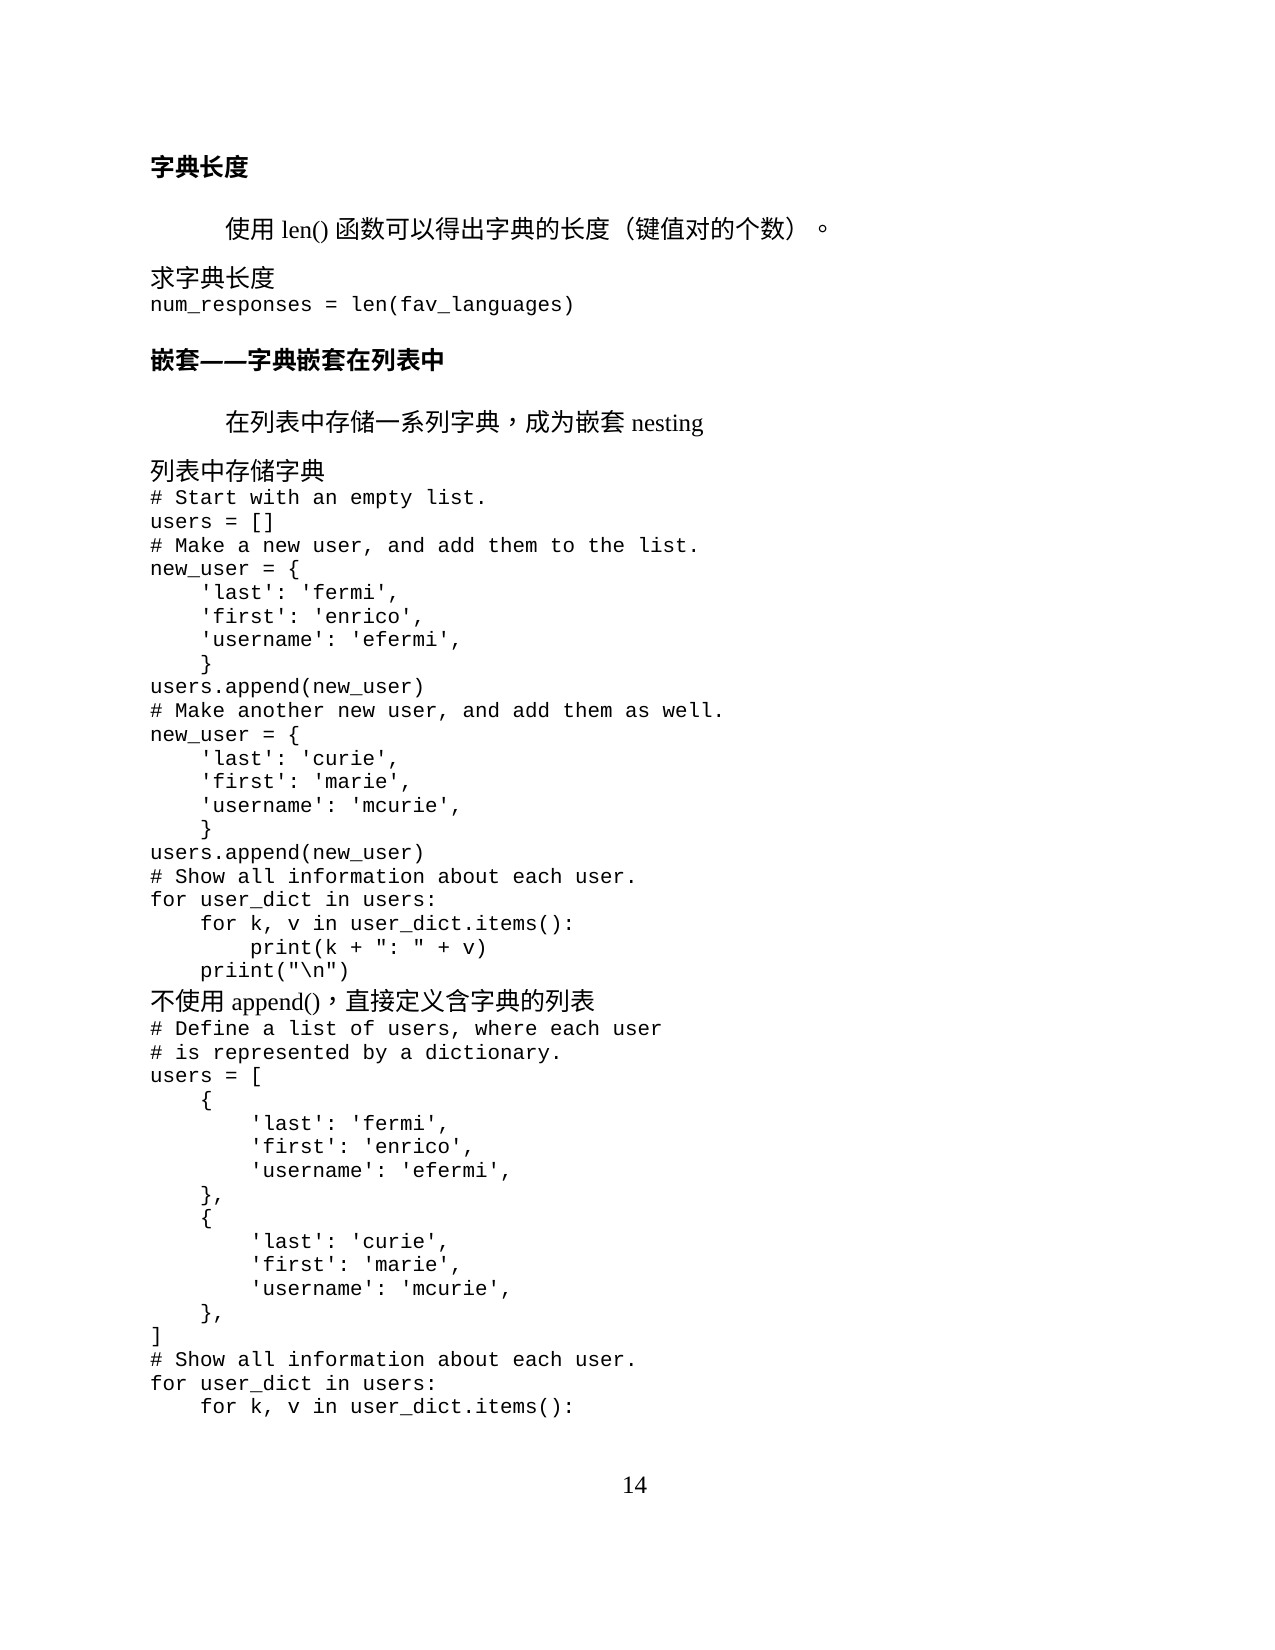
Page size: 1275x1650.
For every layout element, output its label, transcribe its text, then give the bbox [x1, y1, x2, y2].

text users.append(new_user) [150, 677, 1125, 700]
text # Make a new user, and add them to the list. [150, 535, 1125, 558]
text # Start with an empty list. [150, 487, 1125, 511]
subtitle 字典长度 [150, 150, 1125, 184]
text { [150, 1207, 1125, 1231]
text ] [150, 1325, 1125, 1349]
text for k, v in user_dict.items(): [150, 913, 1125, 937]
text 'last': 'fermi', [150, 1113, 1125, 1136]
text }, [150, 1302, 1125, 1325]
text users = [ [150, 1065, 1125, 1089]
text for k, v in user_dict.items(): [150, 1396, 1125, 1420]
text 'last': 'fermi', [150, 582, 1125, 606]
text 'first': 'marie', [150, 1254, 1125, 1278]
text 'last': 'curie', [150, 747, 1125, 771]
text # Define a list of users, where each user [150, 1018, 1125, 1042]
text for user_dict in users: [150, 889, 1125, 913]
text 列表中存储字典 [150, 453, 1125, 487]
text new_user = { [150, 724, 1125, 747]
text } [150, 818, 1125, 842]
text num_responses = len(fav_languages) [150, 294, 1125, 318]
text # Show all information about each user. [150, 866, 1125, 889]
text # Show all information about each user. [150, 1349, 1125, 1373]
text }, [150, 1183, 1125, 1207]
text # Make another new user, and add them as well. [150, 700, 1125, 724]
text 'username': 'efermi', [150, 1160, 1125, 1183]
text 求字典长度 [150, 260, 1125, 294]
text 'username': 'mcurie', [150, 1278, 1125, 1302]
text 在列表中存储一系列字典，成为嵌套 nesting [225, 404, 1125, 438]
text for user_dict in users: [150, 1373, 1125, 1396]
text 'first': 'marie', [150, 771, 1125, 795]
text # is represented by a dictionary. [150, 1042, 1125, 1065]
text new_user = { [150, 558, 1125, 582]
text 'first': 'enrico', [150, 1136, 1125, 1160]
text users = [] [150, 511, 1125, 535]
text print(k + ": " + v) [150, 937, 1125, 960]
text 'username': 'efermi', [150, 629, 1125, 653]
text 'username': 'mcurie', [150, 795, 1125, 818]
text users.append(new_user) [150, 842, 1125, 866]
text 'first': 'enrico', [150, 606, 1125, 629]
subtitle 嵌套——字典嵌套在列表中 [150, 343, 1125, 377]
text 使用 len() 函数可以得出字典的长度（键值对的个数）。 [225, 211, 1125, 245]
text } [150, 653, 1125, 677]
text { [150, 1089, 1125, 1113]
text 'last': 'curie', [150, 1231, 1125, 1254]
text priint("\n") [150, 960, 1125, 984]
text 不使用 append()，直接定义含字典的列表 [150, 984, 1125, 1018]
